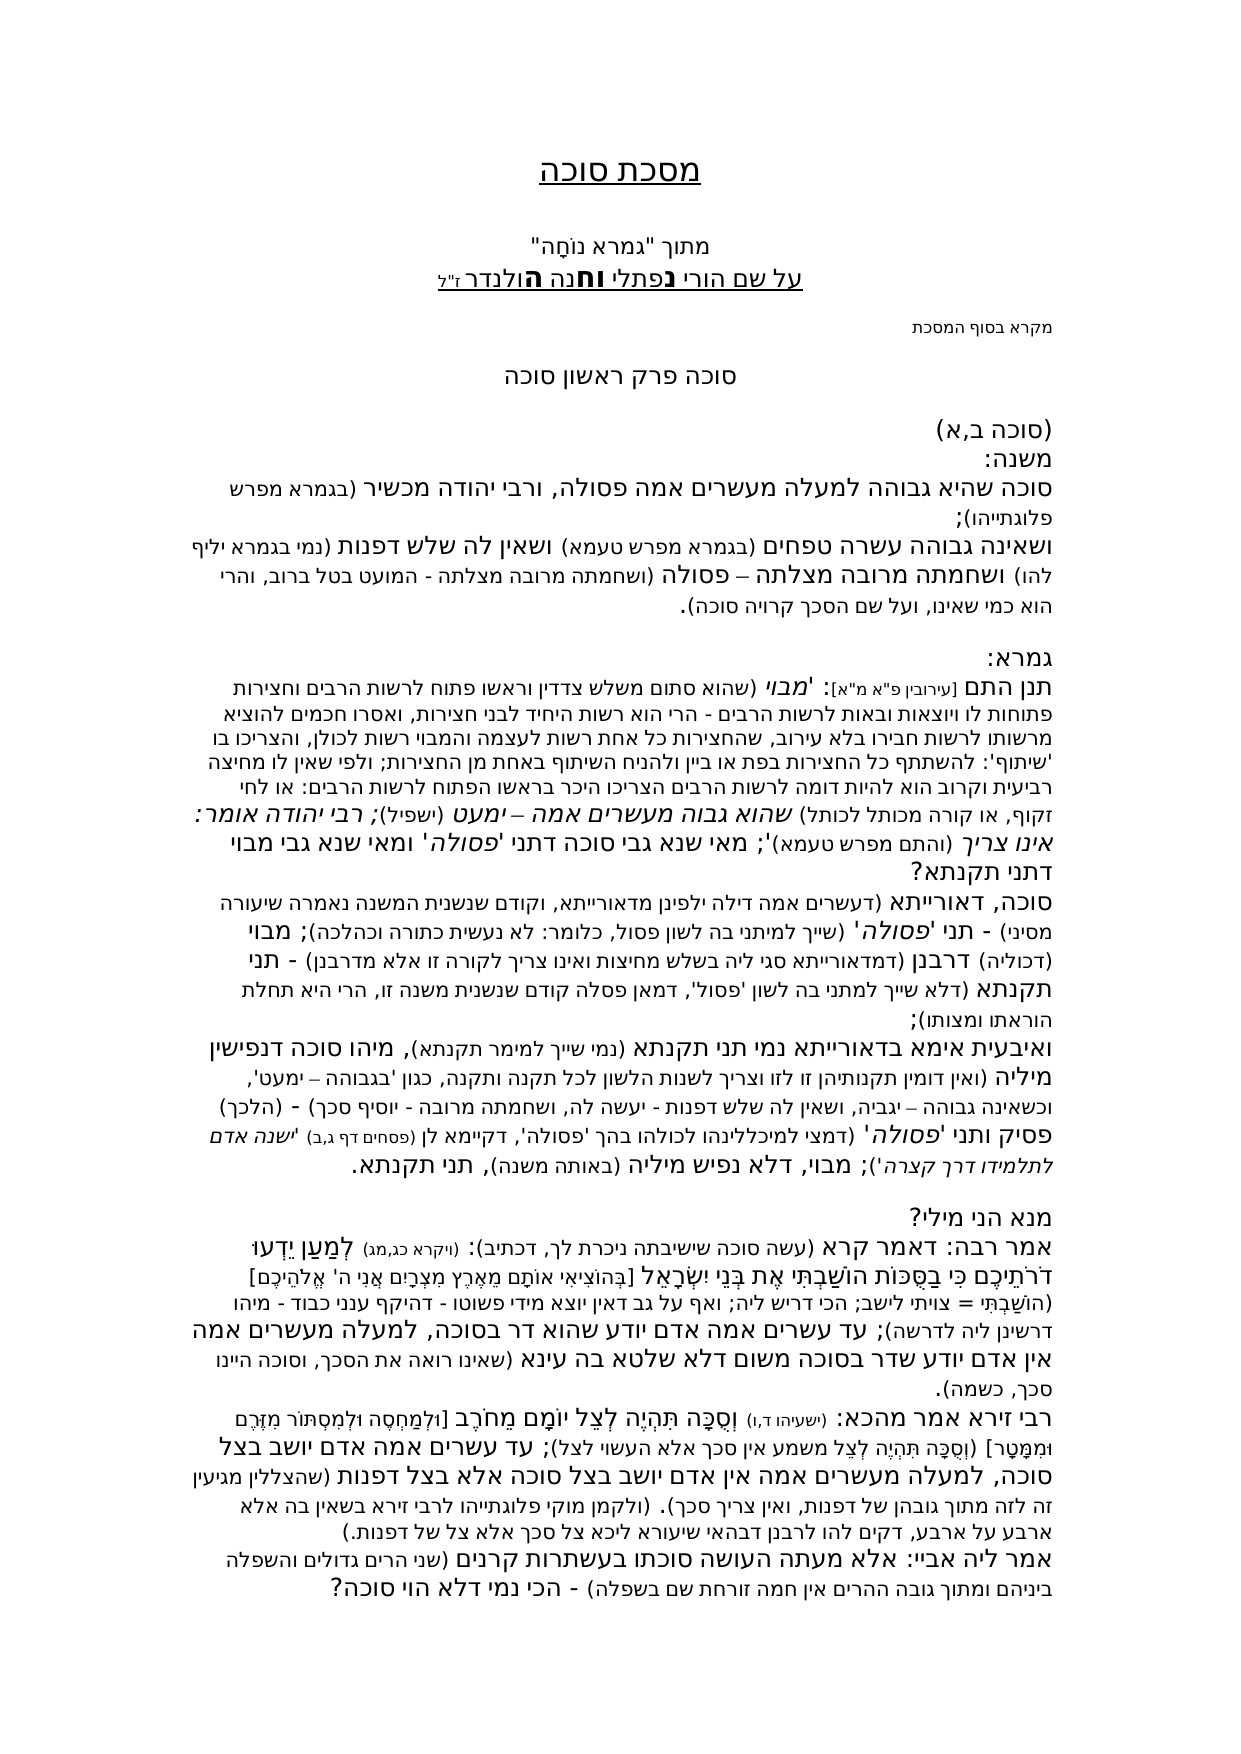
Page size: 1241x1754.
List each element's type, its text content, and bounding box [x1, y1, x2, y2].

text מתוך "גמרא נוֹחָה" [187, 233, 1053, 260]
text משנה: [187, 444, 1053, 473]
text סוכה שהיא גבוהה למעלה מעשרים אמה פסולה, ורבי יהודה מכשיר (בגמרא מפרש פלוגתייהו); [187, 473, 1053, 531]
text תנן התם [עירובין פ"א מ"א]: 'מבוי (שהוא סתום משלש צדדין וראשו פתוח לרשות הרבים וחצירות פתוחות לו ויוצאות ובאות לרשות הרבים - הרי הוא רשות היחיד לבני חצירות, ואסרו חכמים להוציא מרשותו לרשות חבירו בלא עירוב, שהחצירות כל אחת רשות לעצמה והמבוי רשות לכולן, והצריכו בו 'שיתוף': להשתתף כל החצירות בפת או ביין ולהניח השיתוף באחת מן החצירות; ולפי שאין לו מחיצה רביעית וקרוב הוא להיות דומה לרשות הרבים הצריכו היכר בראשו הפתוח לרשות הרבים: או לחי זקוף, או קורה מכותל לכותל) שהוא גבוה מעשרים אמה – ימעט (ישפיל); רבי יהודה אומר: אינו צריך (והתם מפרש טעמא)'; מאי שנא גבי סוכה דתני 'פסולה' ומאי שנא גבי מבוי דתני תקנתא? [187, 672, 1053, 887]
text ושאינה גבוהה עשרה טפחים (בגמרא מפרש טעמא) ושאין לה שלש דפנות (נמי בגמרא יליף להו) ושחמתה מרובה מצלתה – פסולה (ושחמתה מרובה מצלתה - המועט בטל ברוב, והרי הוא כמי שאינו, ועל שם הסכך קרויה סוכה). [187, 531, 1053, 619]
text רבי זירא אמר מהכא: (ישעיהו ד,ו) וְסֻכָּה תִּהְיֶה לְצֵל יוֹמָם מֵחֹרֶב [וּלְמַחְסֶה וּלְמִסְתּוֹר מִזֶּרֶם וּמִמָּטָר] (וְסֻכָּה תִּהְיֶה לְצֵל משמע אין סכך אלא העשוי לצל); עד עשרים אמה אדם יושב בצל סוכה, למעלה מעשרים אמה אין אדם יושב בצל סוכה אלא בצל דפנות (שהצללין מגיעין זה לזה מתוך גובהן של דפנות, ואין צריך סכך). (ולקמן מוקי פלוגתייהו לרבי זירא בשאין בה אלא ארבע על ארבע, דקים להו לרבנן דבהאי שיעורא ליכא צל סכך אלא צל של דפנות.) [187, 1403, 1053, 1544]
text מסכת סוכה [187, 150, 1053, 189]
text מקרא בסוף המסכת [187, 318, 1053, 337]
text גמרא: [187, 643, 1053, 672]
text ואיבעית אימא בדאורייתא נמי תני תקנתא (נמי שייך למימר תקנתא), מיהו סוכה דנפישין מיליה (ואין דומין תקנותיהן זו לזו וצריך לשנות הלשון לכל תקנה ותקנה, כגון 'בגבוהה – ימעט', וכשאינה גבוהה – יגביה, ושאין לה שלש דפנות - יעשה לה, ושחמתה מרובה - יוסיף סכך) - (הלכך) פסיק ותני 'פסולה' (דמצי למיכללינהו לכולהו בהך 'פסולה', דקיימא לן (פסחים דף ג,ב) 'ישנה אדם לתלמידו דרך קצרה'); מבוי, דלא נפיש מיליה (באותה משנה), תני תקנתא. [187, 1033, 1053, 1179]
text סוכה, דאורייתא (דעשרים אמה דילה ילפינן מדאורייתא, וקודם שנשנית המשנה נאמרה שיעורה מסיני) - תני 'פסולה' (שייך למיתני בה לשון פסול, כלומר: לא נעשית כתורה וכהלכה); מבוי (דכוליה) דרבנן (דמדאורייתא סגי ליה בשלש מחיצות ואינו צריך לקורה זו אלא מדרבנן) - תני תקנתא (דלא שייך למתני בה לשון 'פסול', דמאן פסלה קודם שנשנית משנה זו, הרי היא תחלת הוראתו ומצותו); [187, 887, 1053, 1033]
text אמר רבה: דאמר קרא (עשה סוכה שישיבתה ניכרת לך, דכתיב): (ויקרא כג,מג) לְמַעַן יֵדְעוּ דֹרֹתֵיכֶם כִּי בַסֻּכּוֹת הוֹשַׁבְתִּי אֶת בְּנֵי יִשְׂרָאֵל [בְּהוֹצִיאִי אוֹתָם מֵאֶרֶץ מִצְרָיִם אֲנִי ה' אֱלֹהֵיכֶם] (הוֹשַׁבְתִּי = צויתי לישב; הכי דריש ליה; ואף על גב דאין יוצא מידי פשוטו - דהיקף ענני כבוד - מיהו דרשינן ליה לדרשה); עד עשרים אמה אדם יודע שהוא דר בסוכה, למעלה מעשרים אמה אין אדם יודע שדר בסוכה משום דלא שלטא בה עינא (שאינו רואה את הסכך, וסוכה היינו סכך, כשמה). [187, 1232, 1053, 1403]
text סוכה פרק ראשון סוכה [187, 362, 1053, 391]
text אמר ליה אביי: אלא מעתה העושה סוכתו בעשתרות קרנים (שני הרים גדולים והשפלה ביניהם ומתוך גובה ההרים אין חמה זורחת שם בשפלה) - הכי נמי דלא הוי סוכה? [187, 1544, 1053, 1602]
text מנא הני מילי? [187, 1203, 1053, 1232]
text (סוכה ב,א) [187, 415, 1053, 444]
text על שם הורי נפתלי וחנה הולנדר ז"ל [187, 260, 1053, 294]
